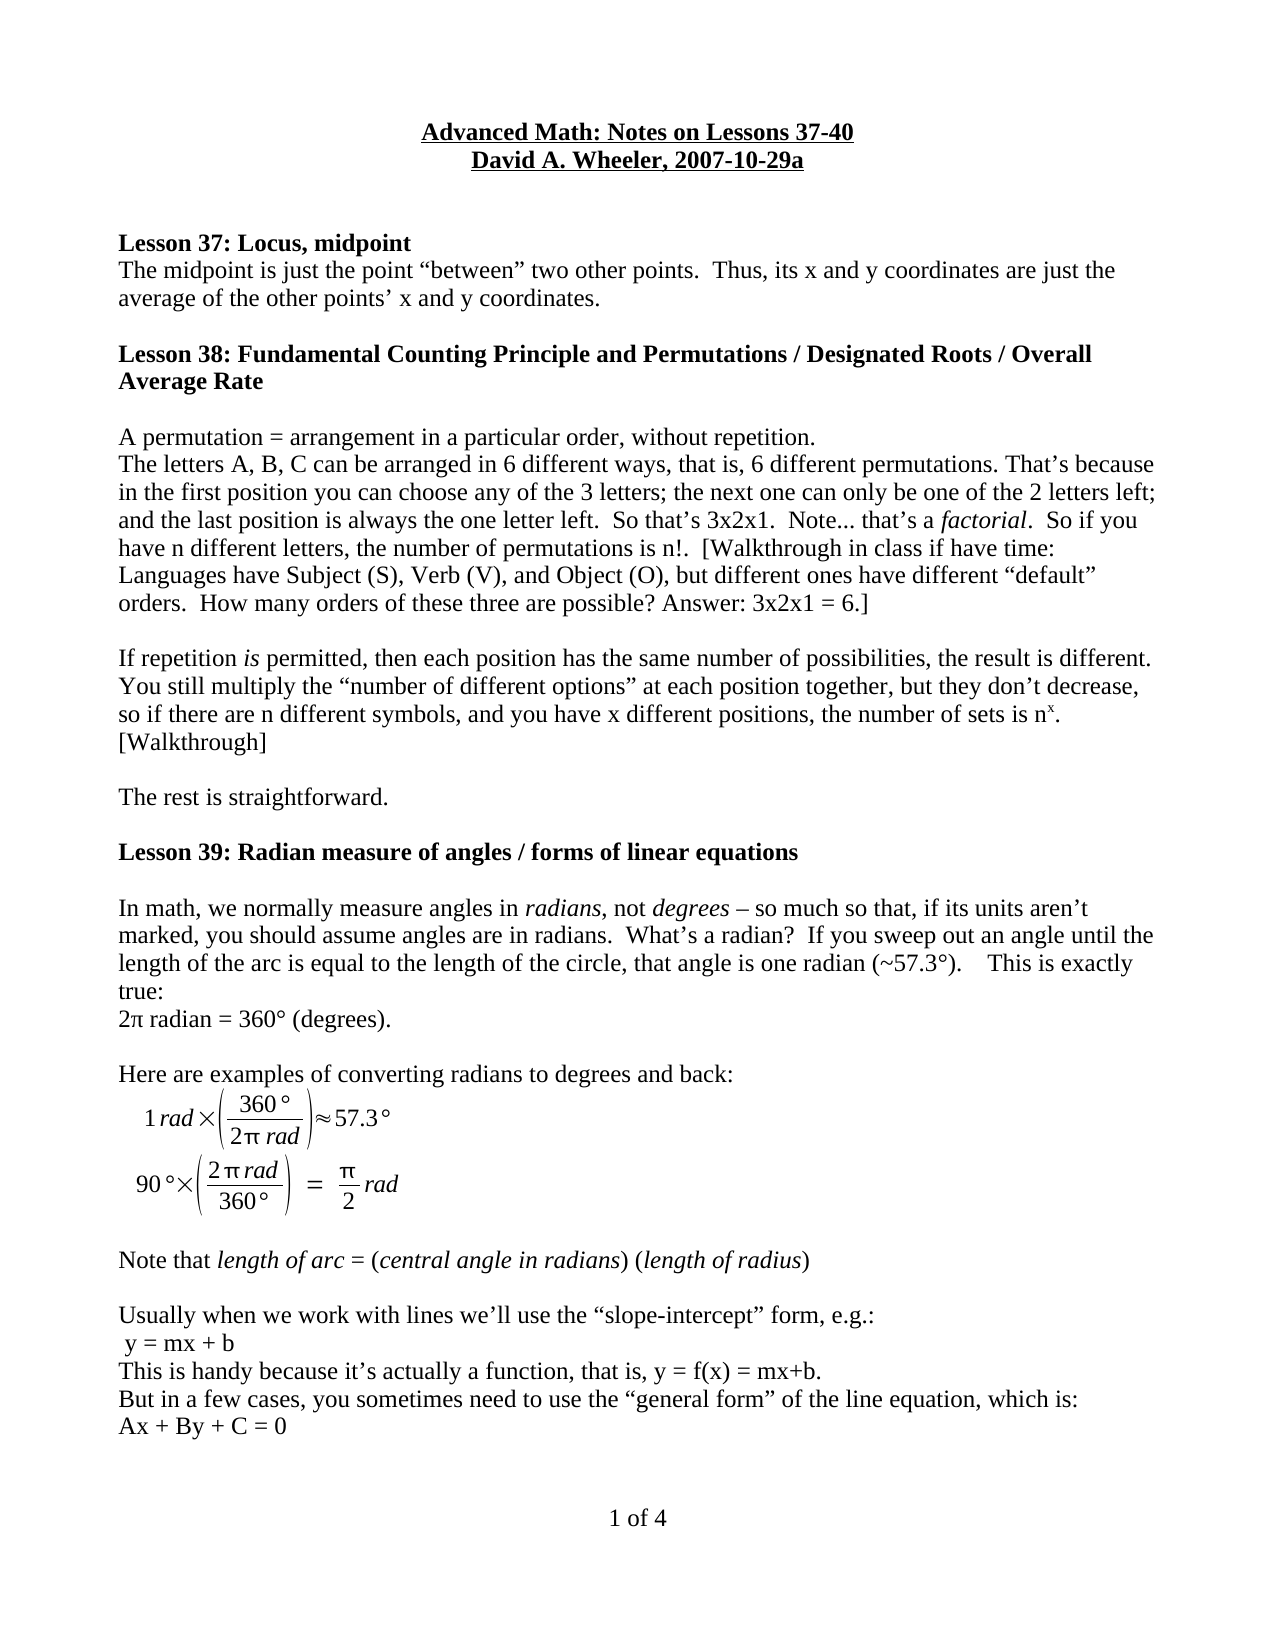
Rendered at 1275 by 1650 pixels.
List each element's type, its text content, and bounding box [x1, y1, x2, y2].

text Advanced Math: Notes on Lessons 37-40 [118, 118, 1157, 146]
text This is handy because it’s actually a function, that is, y = f(x) = mx+b. [118, 1357, 1157, 1385]
text Note that length of arc = (central angle in radians) (length of radius) [118, 1246, 1157, 1274]
text Usually when we work with lines we’ll use the “slope-intercept” form, e.g.: [118, 1302, 1157, 1329]
text Here are examples of converting radians to degrees and back: [118, 1060, 1157, 1088]
text 2π radian = 360° (degrees). [118, 1005, 1157, 1032]
text If repetition is permitted, then each position has the same number of possibilities, the result is different. You still multiply the “number of different options” at each position together, but they don’t decrease, so if there are n different symbols, and you have x different positions, the number of sets is nx. [Walkthrough] [118, 644, 1157, 755]
text The midpoint is just the point “between” two other points. Thus, its x and y coordinates are just the average of the other points’ x and y coordinates. [118, 257, 1157, 312]
text Ax + By + C = 0 [118, 1412, 1157, 1440]
text The letters A, B, C can be arranged in 6 different ways, that is, 6 different permutations. That’s because in the first position you can choose any of the 3 letters; the next one can only be one of the 2 letters left; and the last position is always the one letter left. So that’s 3x2x1. Note... that’s a factorial. So if you have n different letters, the number of permutations is n!. [Walkthrough in class if have time: Languages have Subject (S), Verb (V), and Object (O), but different ones have different “default” orders. How many orders of these three are possible? Answer: 3x2x1 = 6.] [118, 451, 1157, 617]
text Lesson 37: Locus, midpoint [118, 229, 1157, 257]
text The rest is straightforward. [118, 783, 1157, 811]
text Lesson 39: Radian measure of angles / forms of linear equations [118, 838, 1157, 866]
text David A. Wheeler, 2007-10-29a [118, 146, 1157, 173]
text But in a few cases, you sometimes need to use the “general form” of the line equation, which is: [118, 1385, 1157, 1412]
text Lesson 38: Fundamental Counting Principle and Permutations / Designated Roots / Overall Average Rate [118, 340, 1157, 395]
text A permutation = arrangement in a particular order, without repetition. [118, 423, 1157, 451]
text In math, we normally measure angles in radians, not degrees – so much so that, if its units aren’t marked, you should assume angles are in radians. What’s a radian? If you sweep out an angle until the length of the arc is equal to the length of the circle, that angle is one radian (~57.3°). This is exactly true: [118, 894, 1157, 1005]
text y = mx + b [118, 1329, 1157, 1357]
